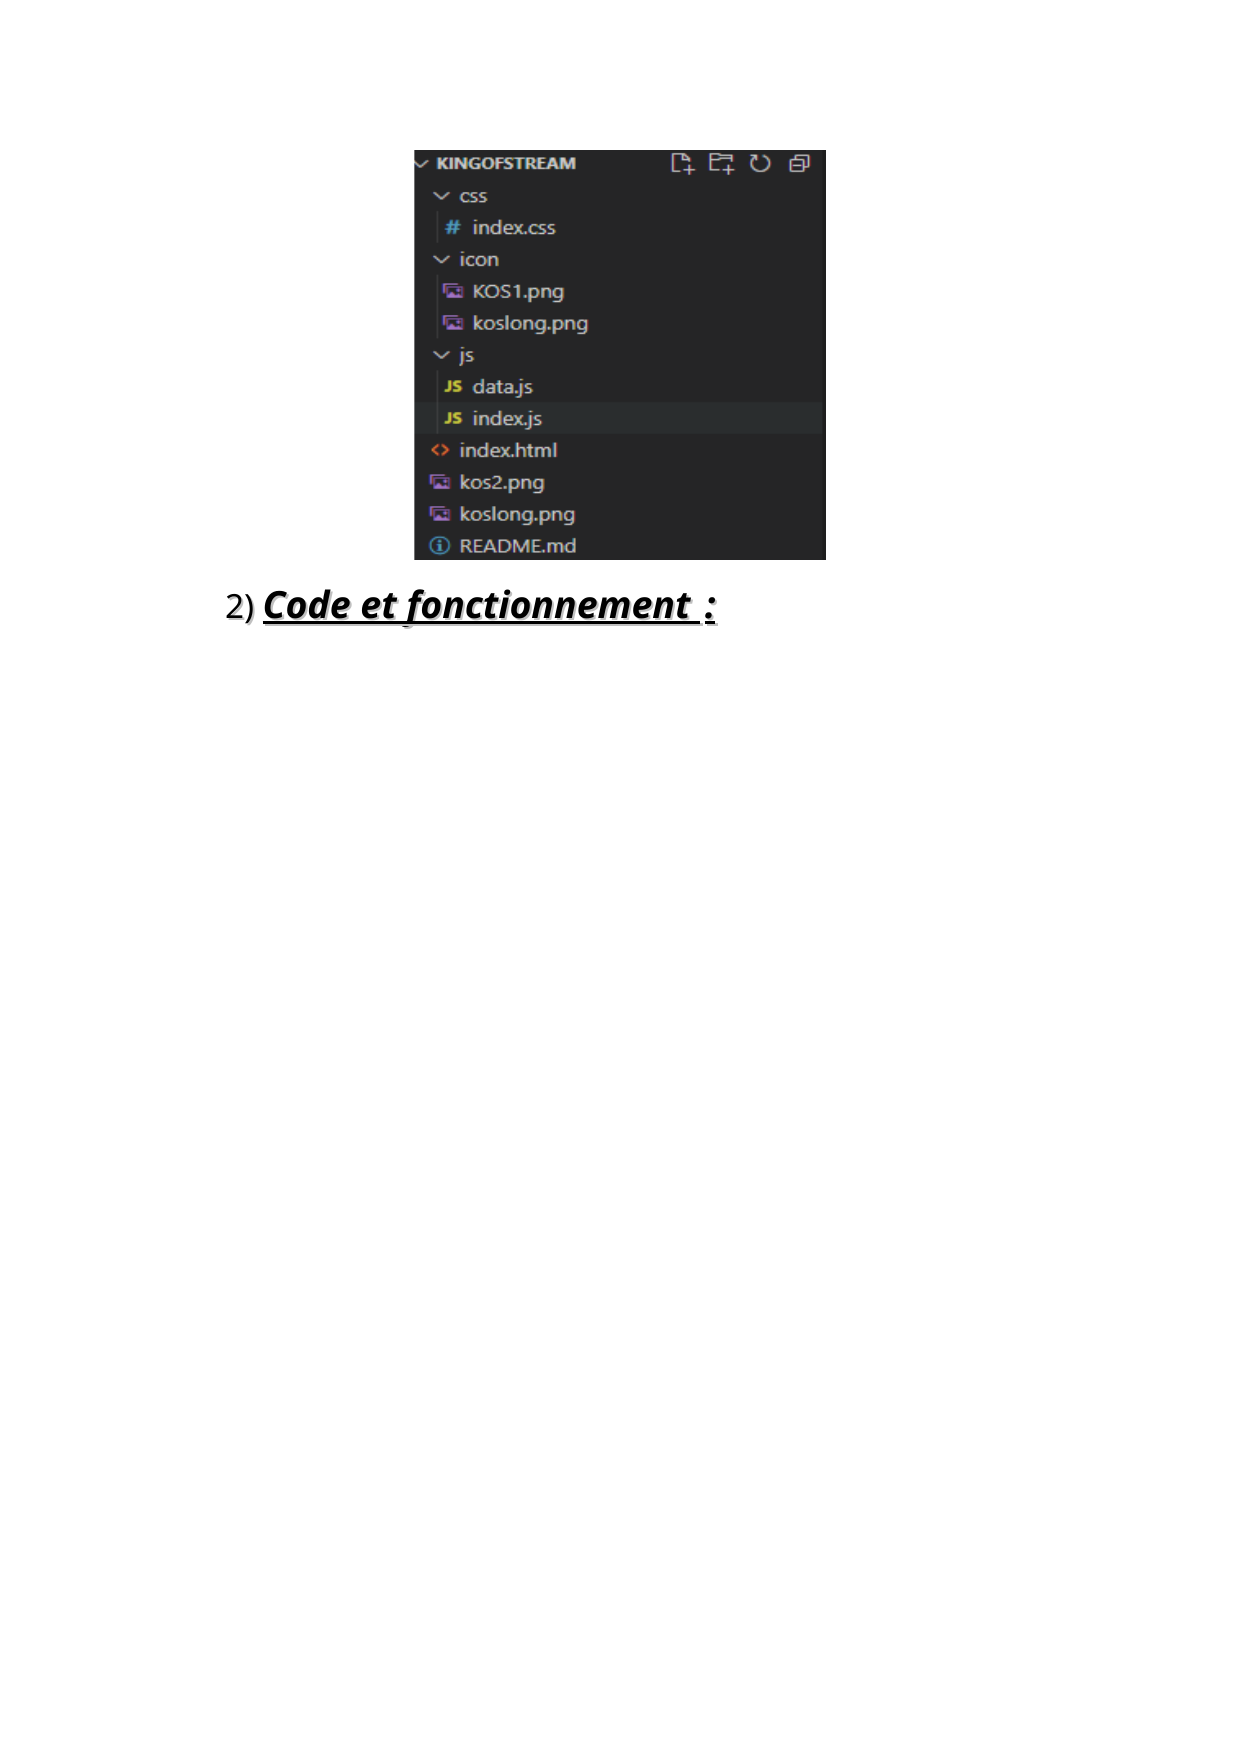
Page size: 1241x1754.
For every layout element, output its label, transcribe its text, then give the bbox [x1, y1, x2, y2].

list Code et fonctionnement : [225, 578, 1090, 629]
